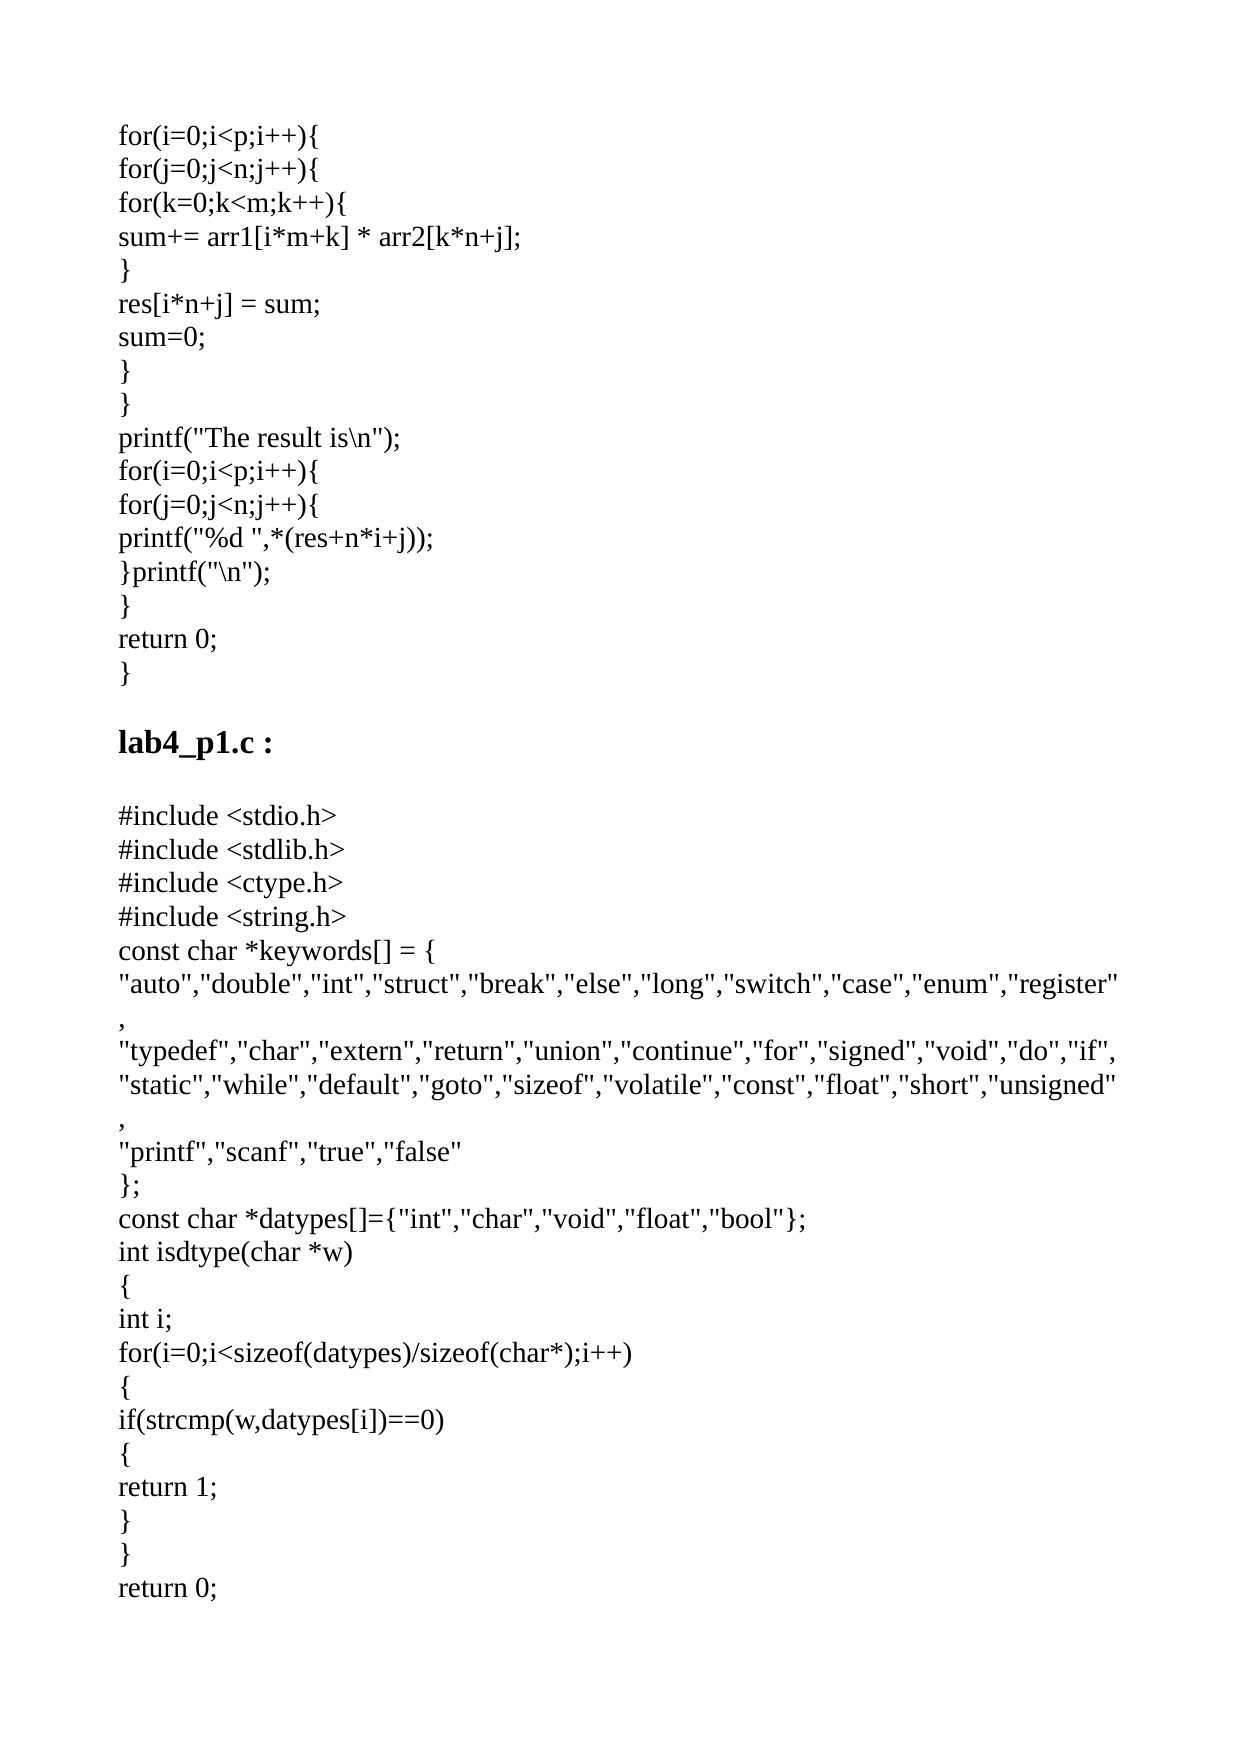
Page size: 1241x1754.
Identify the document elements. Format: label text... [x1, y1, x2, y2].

text #include <stdio.h> [118, 798, 1122, 832]
text } [118, 353, 1122, 386]
text return 0; [118, 621, 1122, 655]
text const char *datypes[]={"int","char","void","float","bool"}; [118, 1201, 1122, 1234]
text lab4_p1.c : [118, 722, 1122, 760]
text for(k=0;k<m;k++){ [118, 185, 1122, 219]
text int isdtype(char *w) [118, 1234, 1122, 1268]
text int i; [118, 1302, 1122, 1335]
text for(i=0;i<p;i++){ [118, 118, 1122, 152]
text }; [118, 1167, 1122, 1201]
text } [118, 655, 1122, 688]
text "typedef","char","extern","return","union","continue","for","signed","void","do","if", [118, 1033, 1122, 1067]
text } [118, 386, 1122, 420]
text return 1; [118, 1469, 1122, 1503]
text } [118, 252, 1122, 286]
text res[i*n+j] = sum; [118, 286, 1122, 319]
text #include <stdlib.h> [118, 832, 1122, 866]
text } [118, 1503, 1122, 1536]
text return 0; [118, 1570, 1122, 1603]
text printf("The result is\n"); [118, 420, 1122, 453]
text }printf("\n"); [118, 554, 1122, 588]
text #include <string.h> [118, 899, 1122, 933]
text printf("%d ",*(res+n*i+j)); [118, 521, 1122, 554]
text for(i=0;i<p;i++){ [118, 453, 1122, 487]
text #include <ctype.h> [118, 866, 1122, 899]
text for(j=0;j<n;j++){ [118, 152, 1122, 185]
text "printf","scanf","true","false" [118, 1134, 1122, 1167]
text { [118, 1268, 1122, 1302]
text } [118, 1536, 1122, 1570]
text sum=0; [118, 319, 1122, 353]
text } [118, 588, 1122, 621]
text for(j=0;j<n;j++){ [118, 487, 1122, 521]
text const char *keywords[] = { [118, 933, 1122, 966]
text if(strcmp(w,datypes[i])==0) [118, 1402, 1122, 1436]
text { [118, 1436, 1122, 1469]
text for(i=0;i<sizeof(datypes)/sizeof(char*);i++) [118, 1335, 1122, 1369]
text { [118, 1369, 1122, 1402]
text "auto","double","int","struct","break","else","long","switch","case","enum","register", [118, 966, 1122, 1033]
text sum+= arr1[i*m+k] * arr2[k*n+j]; [118, 219, 1122, 252]
text "static","while","default","goto","sizeof","volatile","const","float","short","unsigned", [118, 1067, 1122, 1134]
